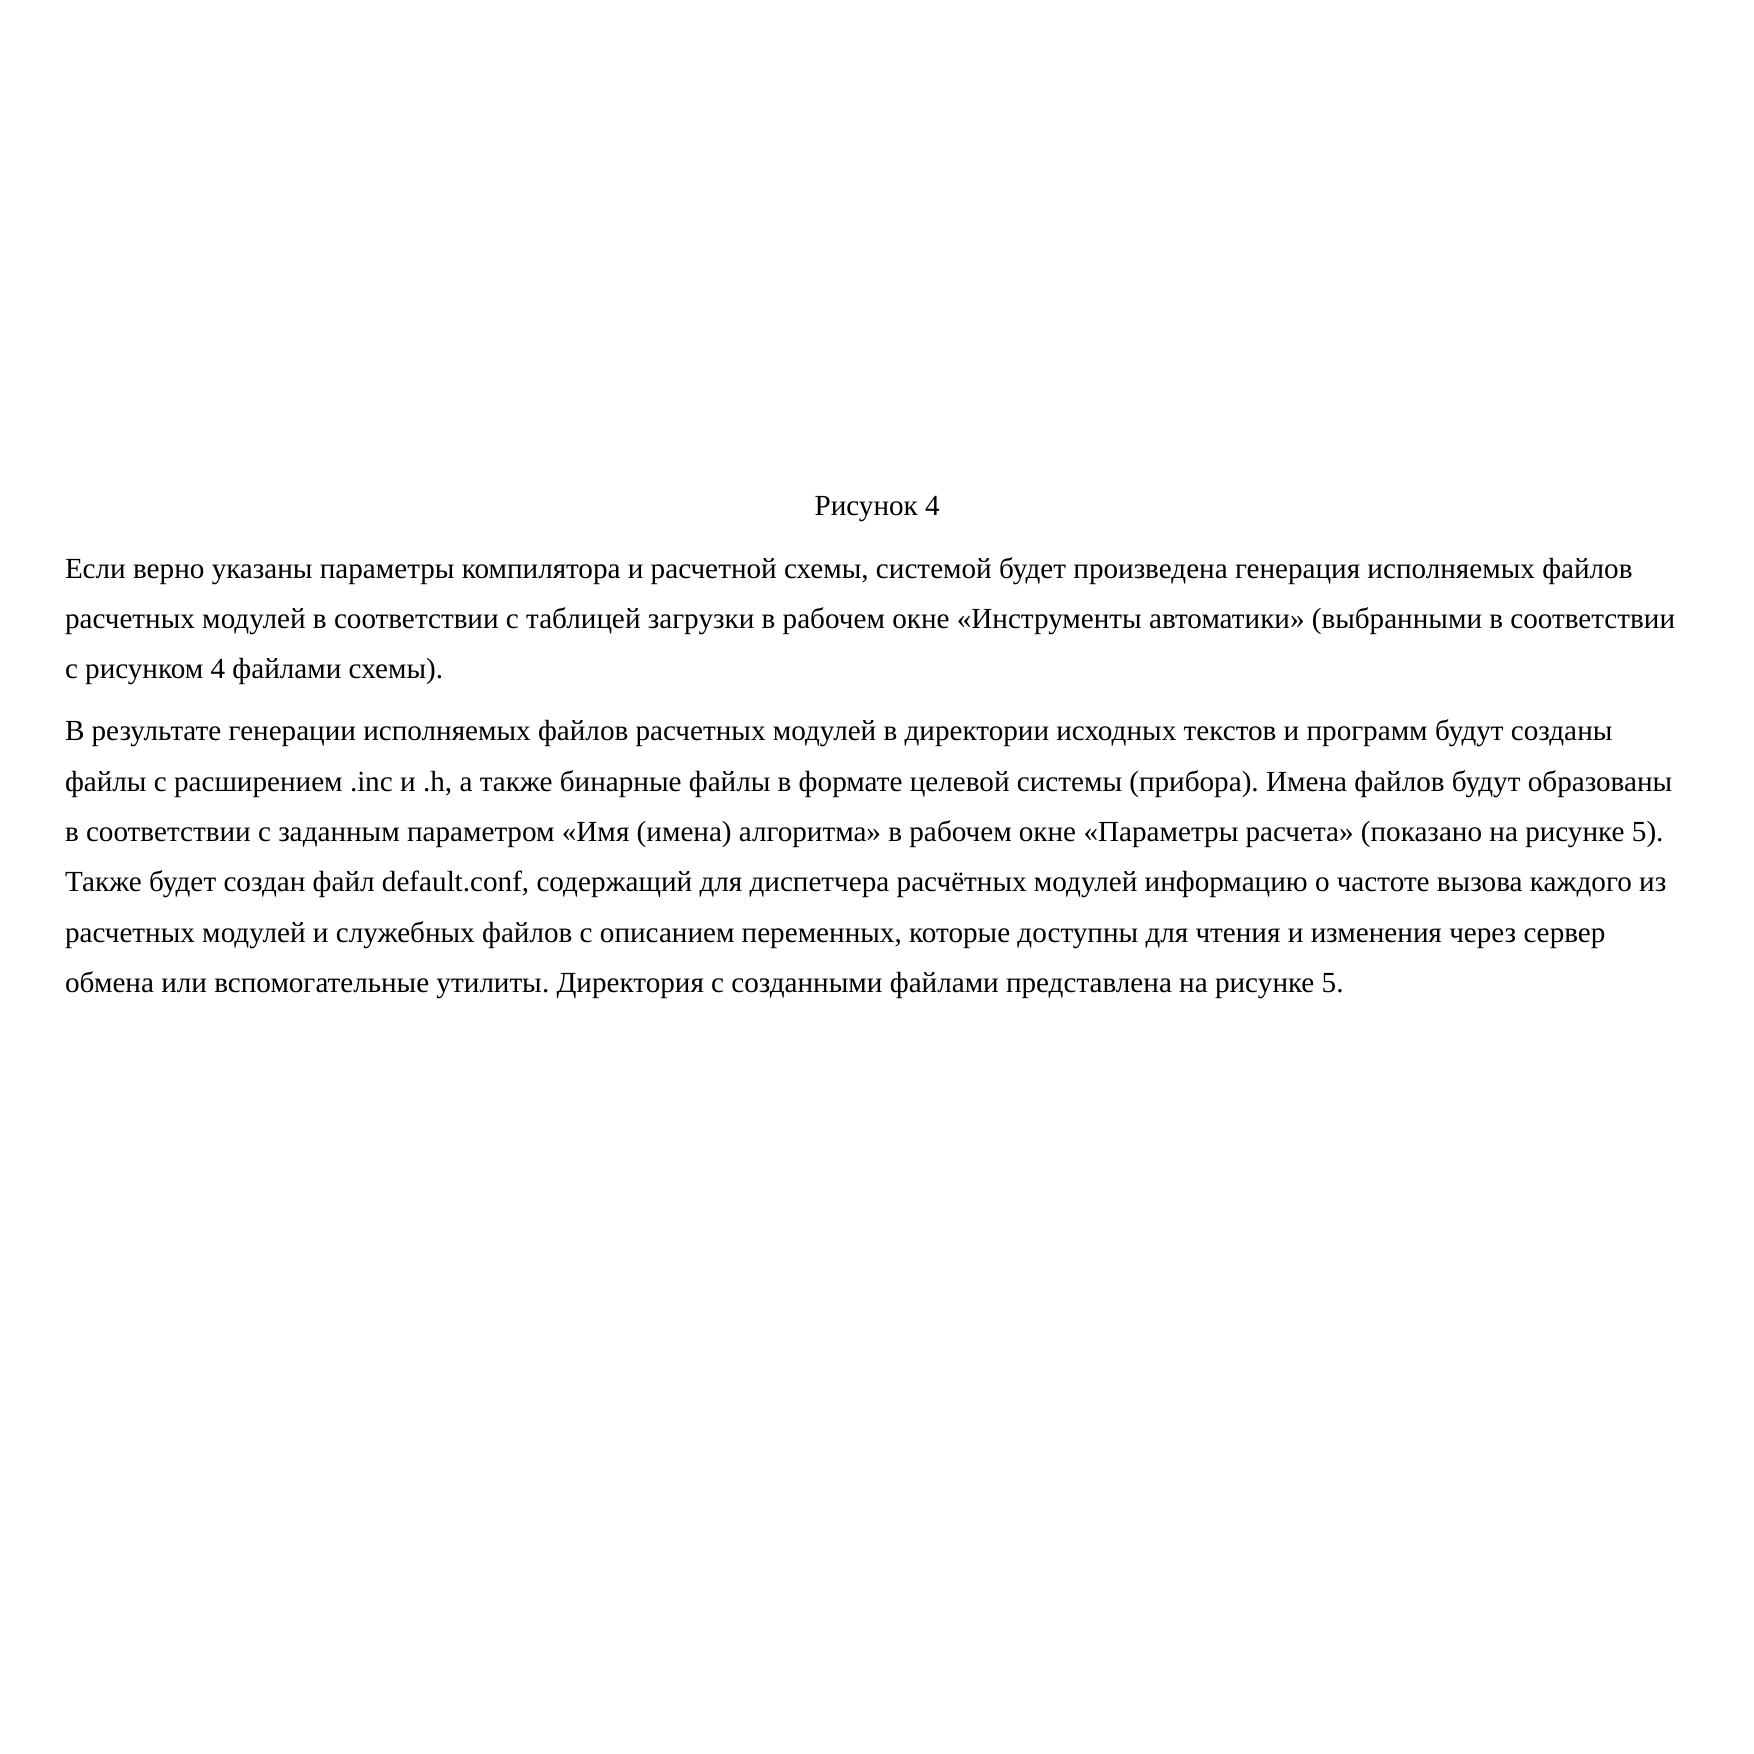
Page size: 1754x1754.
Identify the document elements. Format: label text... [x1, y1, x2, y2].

table_cell Рисунок 4 Если верно указаны параметры компилятора и расчетной схемы, системой будет произведена генерация исполняемых файлов расчетных модулей в соответствии с таблицей загрузки в рабочем окне «Инструменты автоматики» (выбранными в соответствии с рисунком 4 файлами схемы). В результате генерации исполняемых файлов расчетных модулей в директории исходных текстов и программ будут созданы файлы с расширением .inc и .h, а также бинарные файлы в формате целевой системы (прибора). Имена файлов будут образованы в соответствии с заданным параметром «Имя (имена) алгоритма» в рабочем окне «Параметры расчета» (показано на рисунке 5). Также будет создан файл default.conf, содержащий для диспетчера расчётных модулей информацию о частоте вызова каждого из расчетных модулей и служебных файлов с описанием переменных, которые доступны для чтения и изменения через сервер обмена или вспомогательные утилиты. Директория с созданными файлами представлена на рисунке 5. [59, 59, 1695, 1672]
